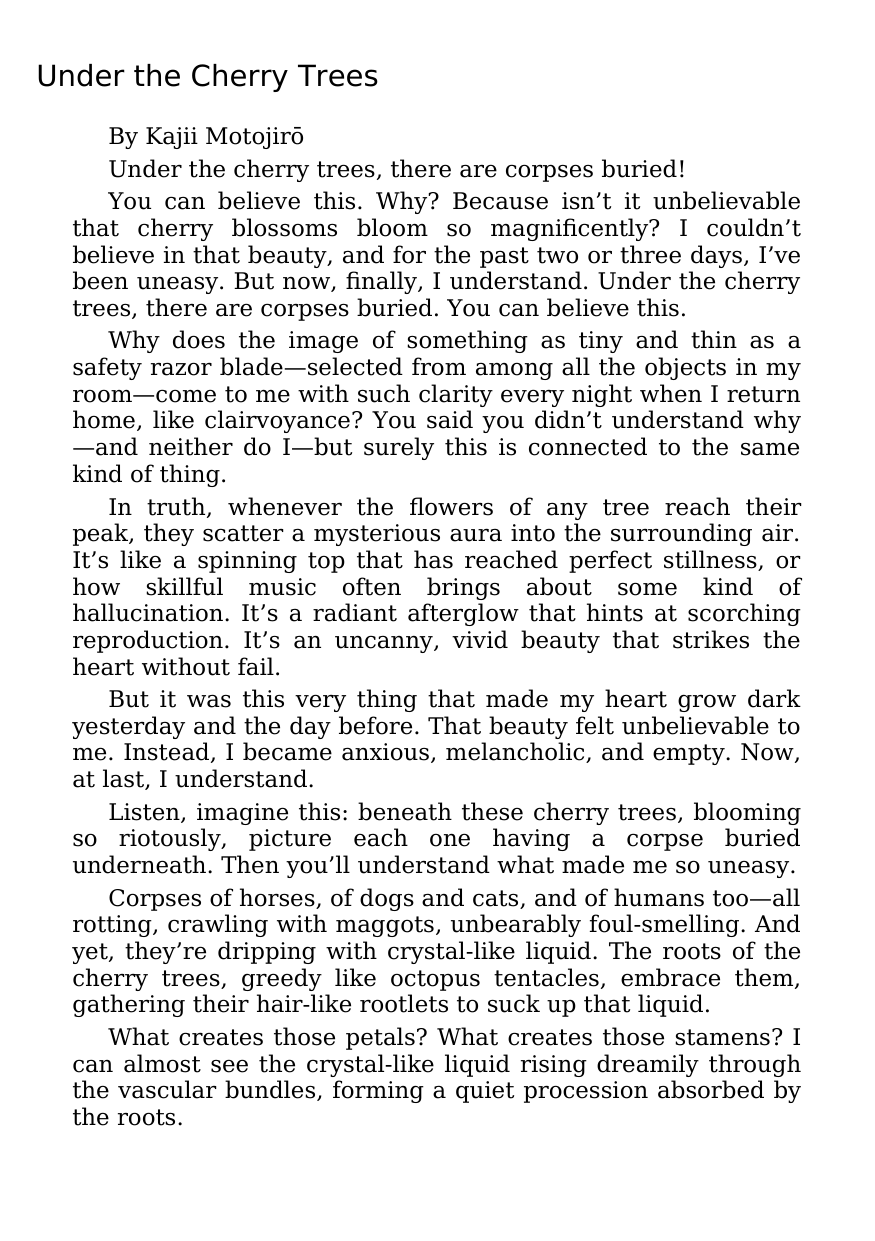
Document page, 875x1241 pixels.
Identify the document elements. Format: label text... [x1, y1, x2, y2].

text Under the cherry trees, there are corpses buried! [72, 156, 802, 182]
text Listen, imagine this: beneath these cherry trees, blooming so riotously, picture each one having a corpse buried underneath. Then you’ll understand what made me so uneasy. [72, 799, 802, 879]
text What creates those petals? What creates those stamens? I can almost see the crystal-like liquid rising dreamily through the vascular bundles, forming a quiet procession absorbed by the roots. [72, 1024, 802, 1131]
text Corpses of horses, of dogs and cats, and of humans too—all rotting, crawling with maggots, unbearably foul-smelling. And yet, they’re dripping with crystal-like liquid. The roots of the cherry trees, greedy like octopus tentacles, embrace them, gathering their hair-like rootlets to suck up that liquid. [72, 885, 802, 1018]
text In truth, whenever the flowers of any tree reach their peak, they scatter a mysterious aura into the surrounding air. It’s like a spinning top that has reached perfect stillness, or how skillful music often brings about some kind of hallucination. It’s a radiant afterglow that hints at scorching reproduction. It’s an uncanny, vivid beauty that strikes the heart without fail. [72, 494, 802, 680]
text You can believe this. Why? Because isn’t it unbelievable that cherry blossoms bloom so magnificently? I couldn’t believe in that beauty, and for the past two or three days, I’ve been uneasy. But now, finally, I understand. Under the cherry trees, there are corpses buried. You can believe this. [72, 188, 802, 322]
text By Kajii Motojirō [72, 123, 802, 150]
text But it was this very thing that made my heart grow dark yesterday and the day before. That beauty felt unbelievable to me. Instead, I became anxious, melancholic, and empty. Now, at last, I understand. [72, 686, 802, 793]
text Why does the image of something as tiny and thin as a safety razor blade—selected from among all the objects in my room—come to me with such clarity every night when I return home, like clairvoyance? You said you didn’t understand why—and neither do I—but surely this is connected to the same kind of thing. [72, 328, 802, 488]
subtitle Under the Cherry Trees [36, 60, 838, 94]
